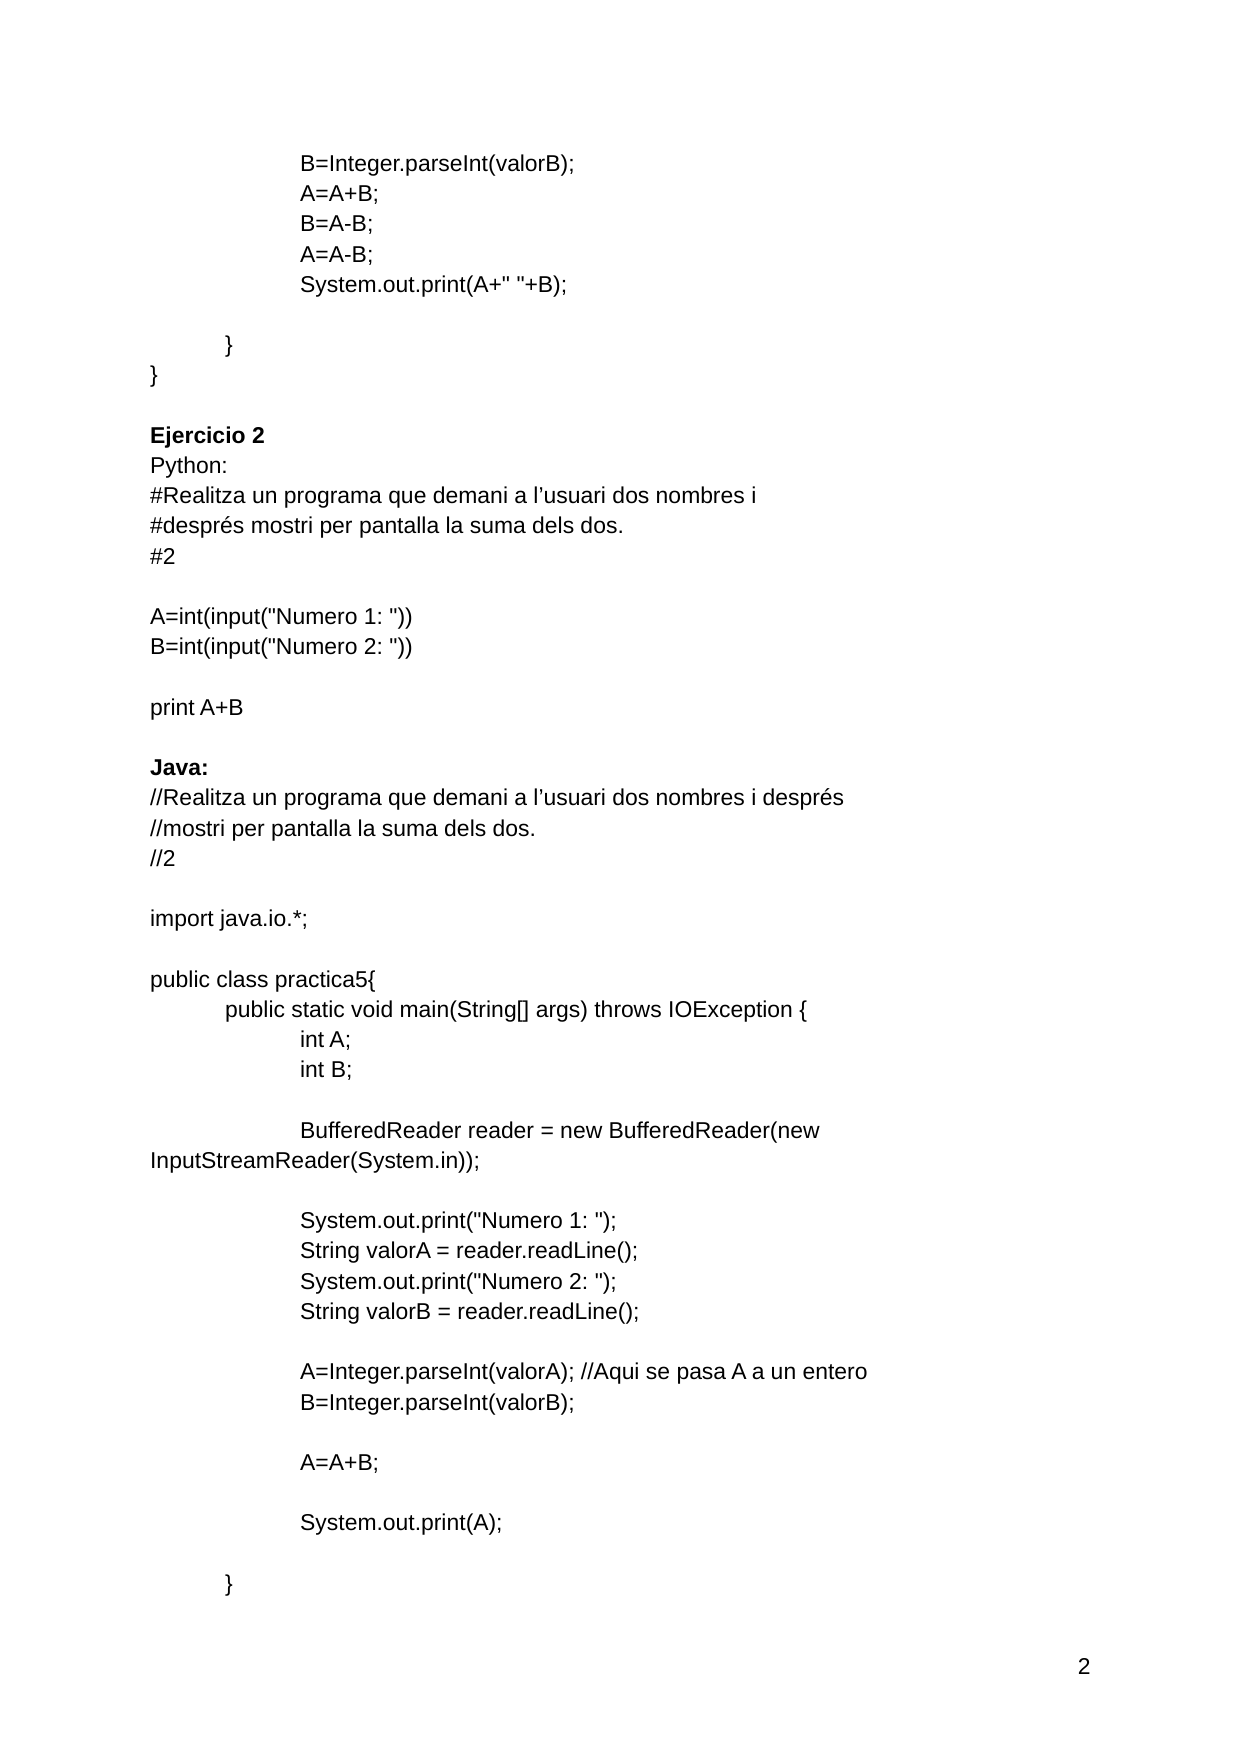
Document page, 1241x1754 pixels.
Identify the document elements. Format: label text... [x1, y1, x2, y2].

text B=A-B; [150, 210, 1090, 237]
text String valorA = reader.readLine(); [150, 1237, 1090, 1264]
text String valorB = reader.readLine(); [150, 1298, 1090, 1324]
text Python: [150, 452, 1090, 478]
text System.out.print(A); [150, 1509, 1090, 1536]
text BufferedReader reader = new BufferedReader(new InputStreamReader(System.in)); [150, 1117, 1090, 1173]
text int B; [150, 1056, 1090, 1083]
text B=Integer.parseInt(valorB); [150, 1388, 1090, 1415]
text import java.io.*; [150, 905, 1090, 932]
text A=int(input("Numero 1: ")) [150, 603, 1090, 629]
text A=Integer.parseInt(valorA); //Aqui se pasa A a un entero [150, 1358, 1090, 1385]
text public class practica5{ [150, 966, 1090, 992]
text #després mostri per pantalla la suma dels dos. [150, 512, 1090, 539]
text System.out.print("Numero 1: "); [150, 1207, 1090, 1234]
text } [150, 361, 1090, 388]
text #Realitza un programa que demani a l’usuari dos nombres i [150, 482, 1090, 509]
text #2 [150, 543, 1090, 569]
text A=A+B; [150, 180, 1090, 207]
text } [150, 1570, 1090, 1596]
text Java: [150, 754, 1090, 781]
text //2 [150, 845, 1090, 871]
text //Realitza un programa que demani a l’usuari dos nombres i després [150, 784, 1090, 811]
text System.out.print("Numero 2: "); [150, 1268, 1090, 1294]
text print A+B [150, 694, 1090, 720]
text Ejercicio 2 [150, 422, 1090, 448]
text B=Integer.parseInt(valorB); [150, 150, 1090, 176]
text } [150, 331, 1090, 358]
text B=int(input("Numero 2: ")) [150, 633, 1090, 660]
text int A; [150, 1026, 1090, 1052]
text //mostri per pantalla la suma dels dos. [150, 814, 1090, 841]
text A=A+B; [150, 1449, 1090, 1475]
text A=A-B; [150, 241, 1090, 267]
text System.out.print(A+" "+B); [150, 271, 1090, 297]
text public static void main(String[] args) throws IOException { [150, 996, 1090, 1022]
